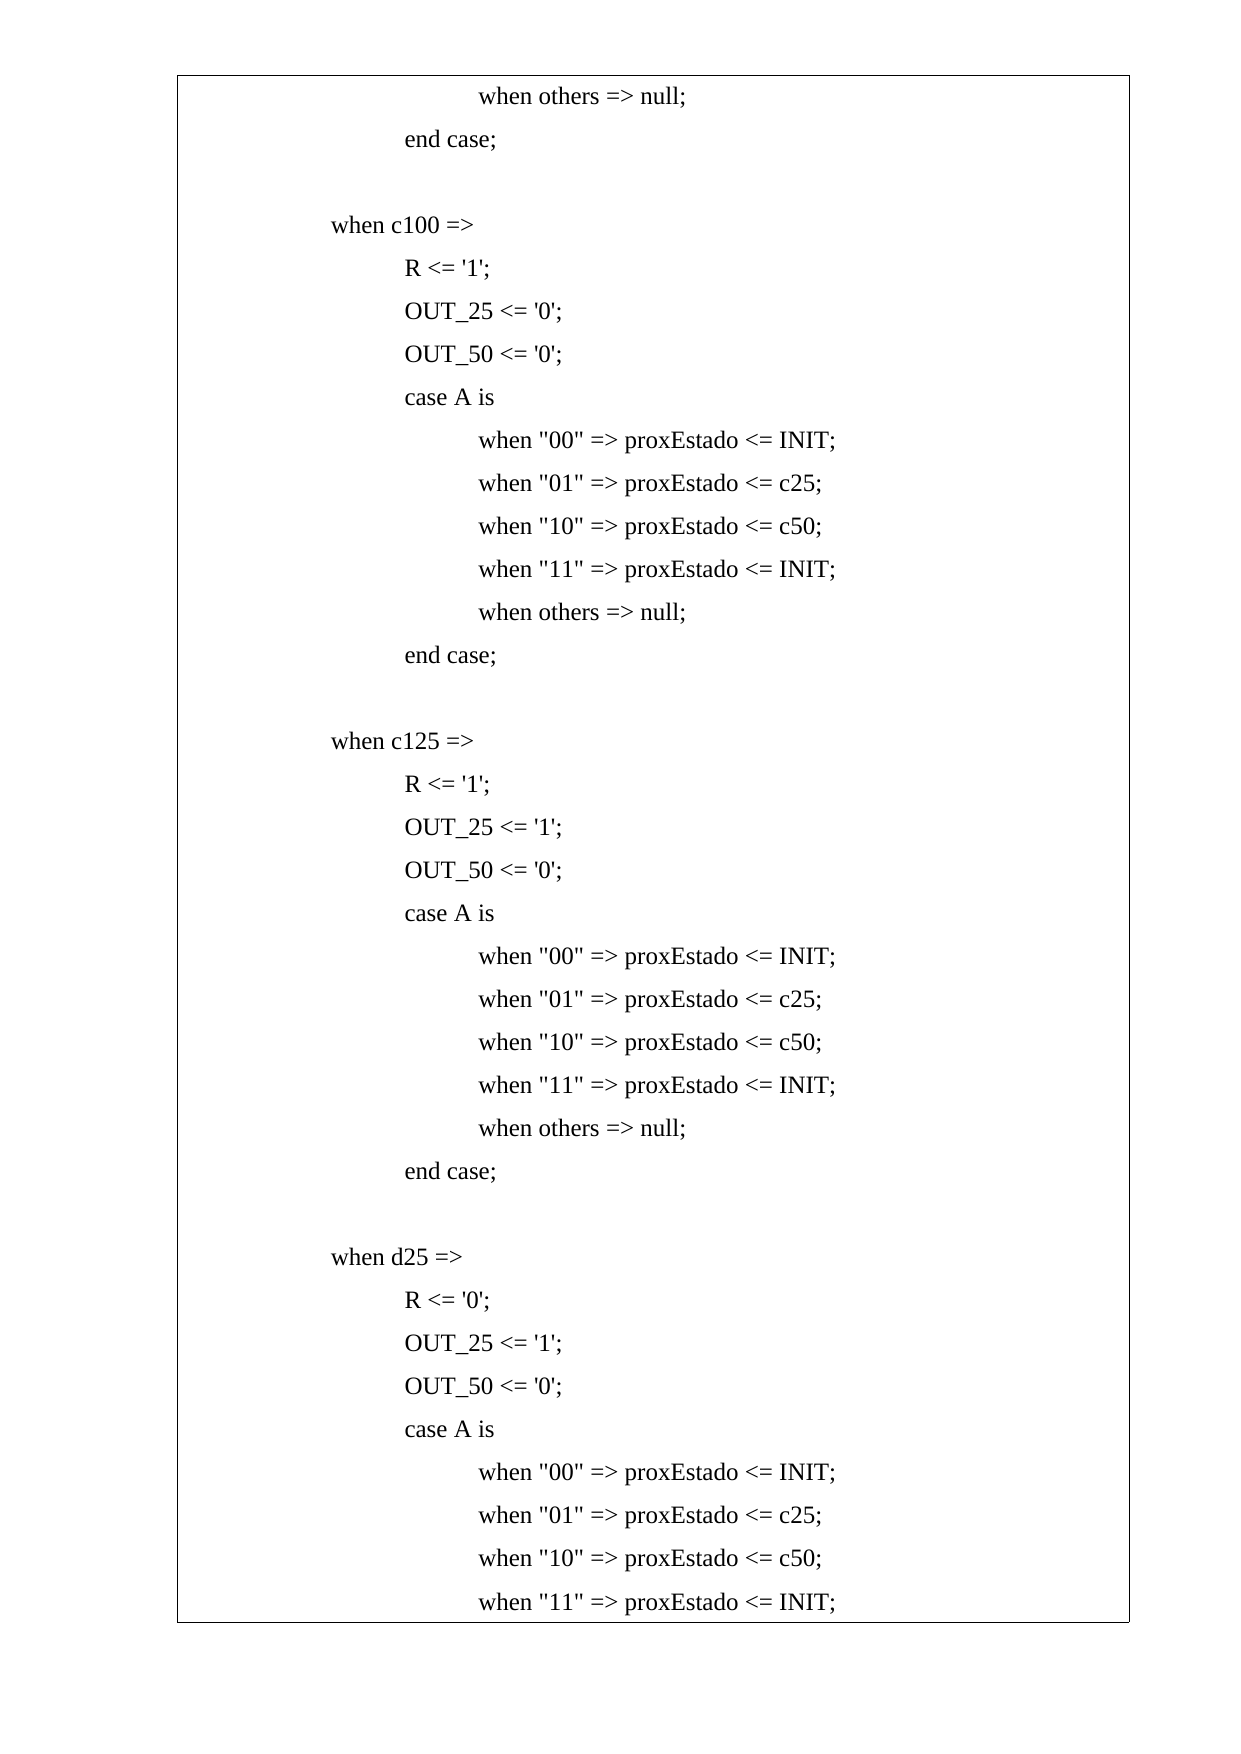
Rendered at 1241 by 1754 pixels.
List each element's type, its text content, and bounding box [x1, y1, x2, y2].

table_header when others => null; end case; when c100 => R <= '1'; OUT_25 <= '0'; OUT_50 <= '0'; case A is when "00" => proxEstado <= INIT; when "01" => proxEstado <= c25; when "10" => proxEstado <= c50; when "11" => proxEstado <= INIT; when others => null; end case; when c125 => R <= '1'; OUT_25 <= '1'; OUT_50 <= '0'; case A is when "00" => proxEstado <= INIT; when "01" => proxEstado <= c25; when "10" => proxEstado <= c50; when "11" => proxEstado <= INIT; when others => null; end case; when d25 => R <= '0'; OUT_25 <= '1'; OUT_50 <= '0'; case A is when "00" => proxEstado <= INIT; when "01" => proxEstado <= c25; when "10" => proxEstado <= c50; when "11" => proxEstado <= INIT; [178, 76, 1129, 1622]
